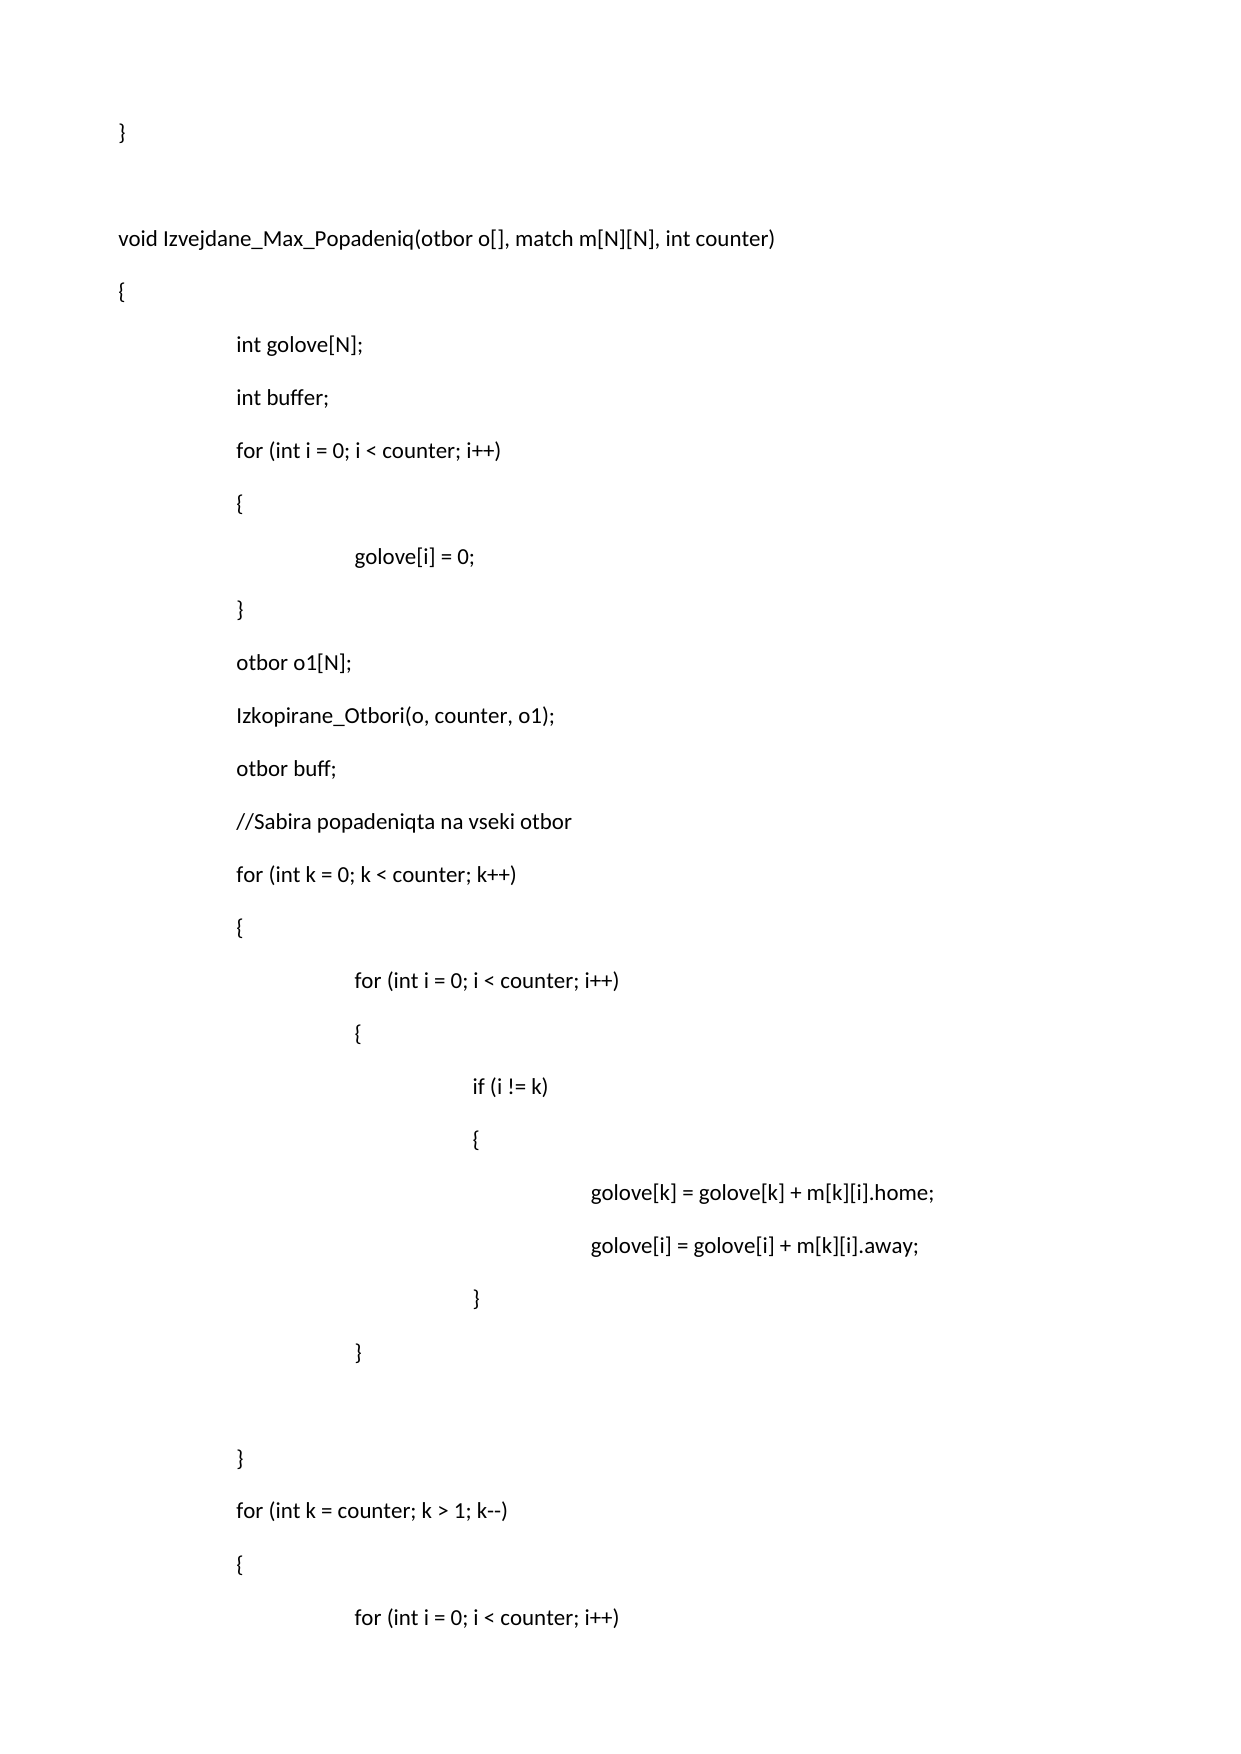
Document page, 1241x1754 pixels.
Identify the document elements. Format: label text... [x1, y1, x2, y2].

text //Sabira popadeniqta na vseki otbor [118, 807, 1122, 835]
text { [118, 277, 1122, 305]
text } [118, 118, 1122, 146]
text golove[i] = golove[i] + m[k][i].away; [118, 1232, 1122, 1259]
text otbor buff; [118, 754, 1122, 782]
text Izkopirane_Otbori(o, counter, o1); [118, 701, 1122, 729]
text } [118, 1284, 1122, 1313]
text } [118, 1444, 1122, 1472]
text if (i != k) [118, 1072, 1122, 1101]
text void Izvejdane_Max_Popadeniq(otbor o[], match m[N][N], int counter) [118, 224, 1122, 252]
text otbor o1[N]; [118, 648, 1122, 676]
text } [118, 1338, 1122, 1366]
text { [118, 913, 1122, 941]
text for (int i = 0; i < counter; i++) [118, 436, 1122, 464]
text { [118, 1550, 1122, 1578]
text } [118, 595, 1122, 623]
text { [118, 1019, 1122, 1047]
text for (int k = counter; k > 1; k--) [118, 1497, 1122, 1525]
text golove[i] = 0; [118, 542, 1122, 570]
text int buffer; [118, 383, 1122, 411]
text for (int i = 0; i < counter; i++) [118, 966, 1122, 994]
text golove[k] = golove[k] + m[k][i].home; [118, 1178, 1122, 1207]
text { [118, 489, 1122, 517]
text for (int k = 0; k < counter; k++) [118, 860, 1122, 888]
text int golove[N]; [118, 330, 1122, 358]
text { [118, 1126, 1122, 1153]
text for (int i = 0; i < counter; i++) [118, 1603, 1122, 1631]
